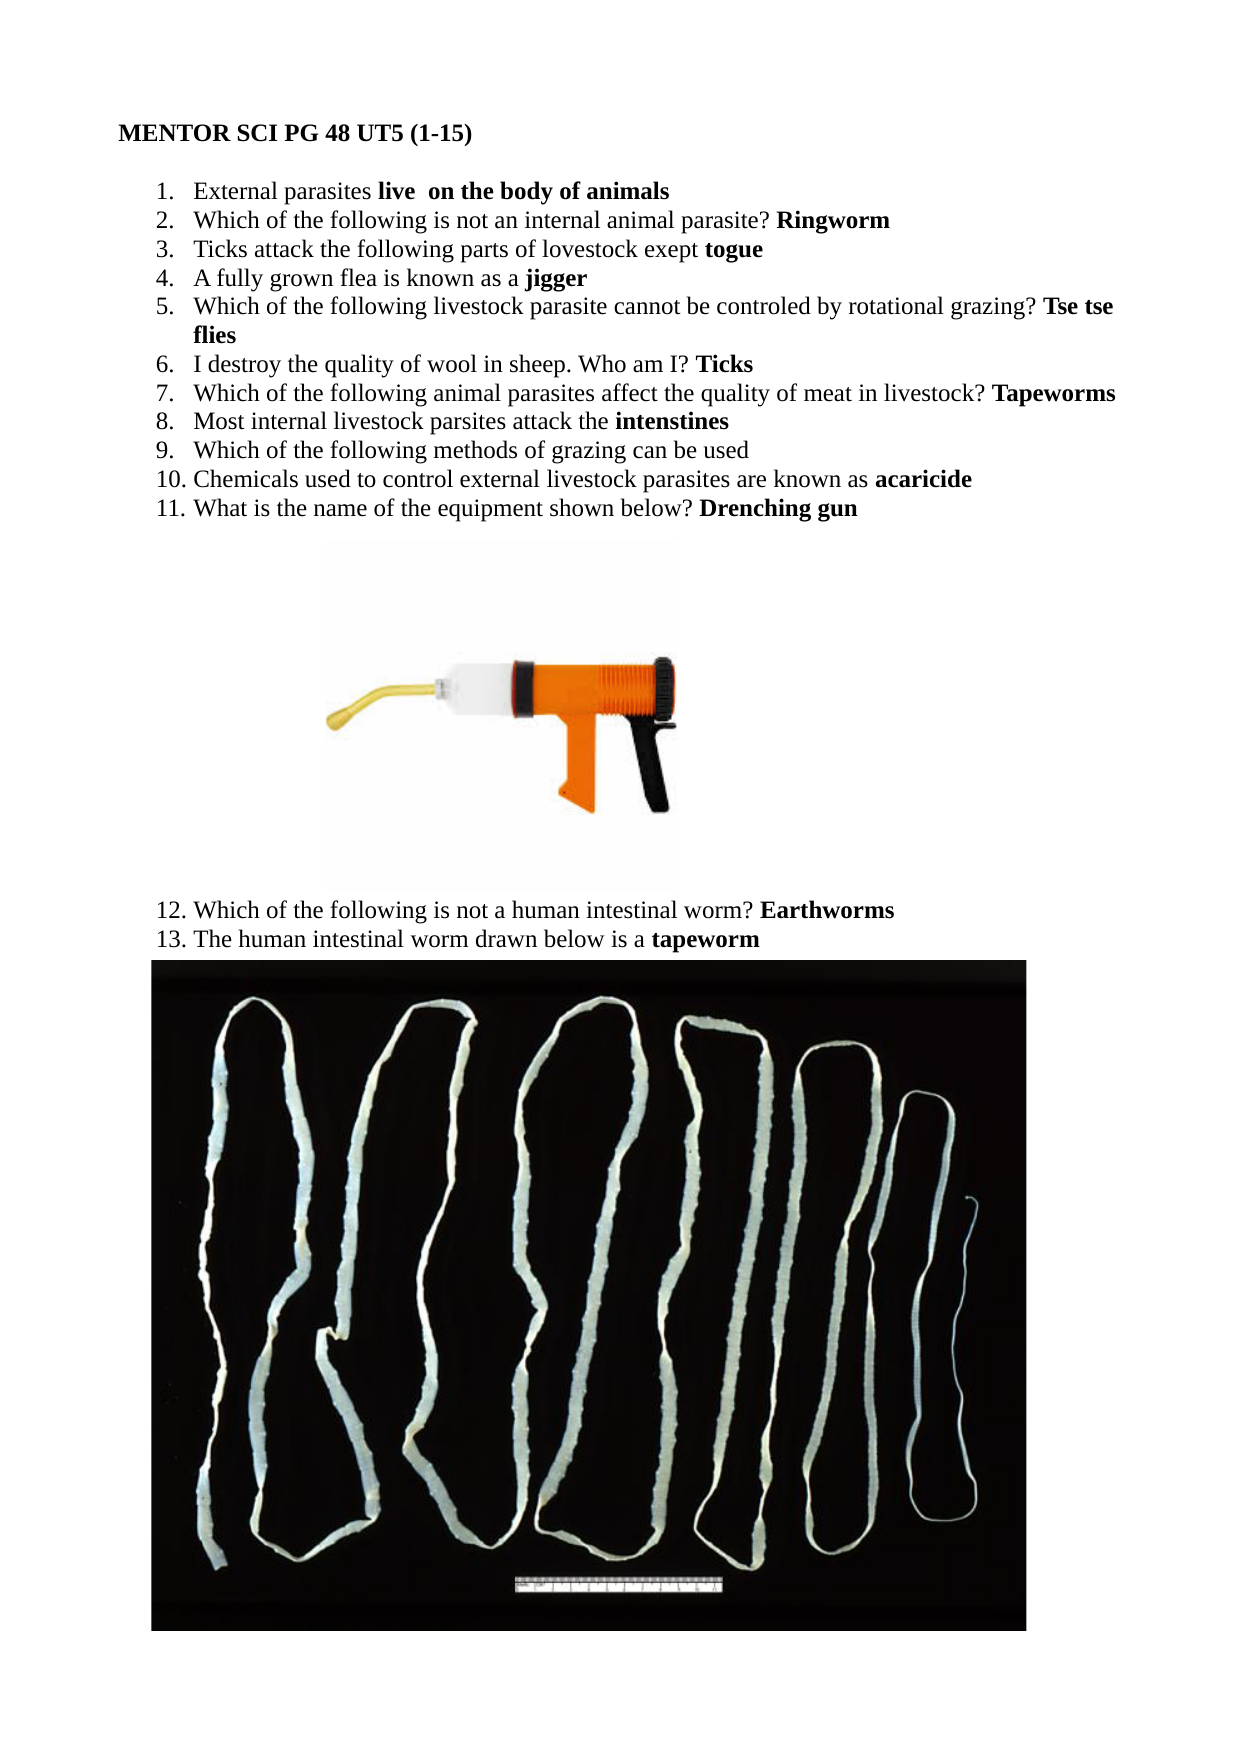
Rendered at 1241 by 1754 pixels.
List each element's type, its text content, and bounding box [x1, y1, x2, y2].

list The human intestinal worm drawn below is a tapeworm [156, 924, 1122, 953]
list External parasites live on the body of animals [156, 176, 1122, 205]
list Chemicals used to control external livestock parasites are known as acaricide [156, 464, 1122, 493]
list What is the name of the equipment shown below? Drenching gun [156, 493, 1122, 521]
list Which of the following is not an internal animal parasite? Ringworm [156, 205, 1122, 234]
list Which of the following animal parasites affect the quality of meat in livestock? Tapeworms [156, 378, 1122, 406]
list I destroy the quality of wool in sheep. Who am I? Ticks [156, 349, 1122, 378]
list Which of the following methods of grazing can be used [156, 435, 1122, 464]
list Which of the following is not a human intestinal worm? Earthworms [156, 895, 1122, 924]
list Ticks attack the following parts of lovestock exept togue [156, 234, 1122, 263]
list Most internal livestock parsites attack the intenstines [156, 406, 1122, 435]
list Which of the following livestock parasite cannot be controled by rotational grazing? Tse tse flies [156, 291, 1122, 349]
picture [151, 960, 1027, 1631]
list A fully grown flea is known as a jigger [156, 263, 1122, 291]
picture [325, 540, 678, 892]
